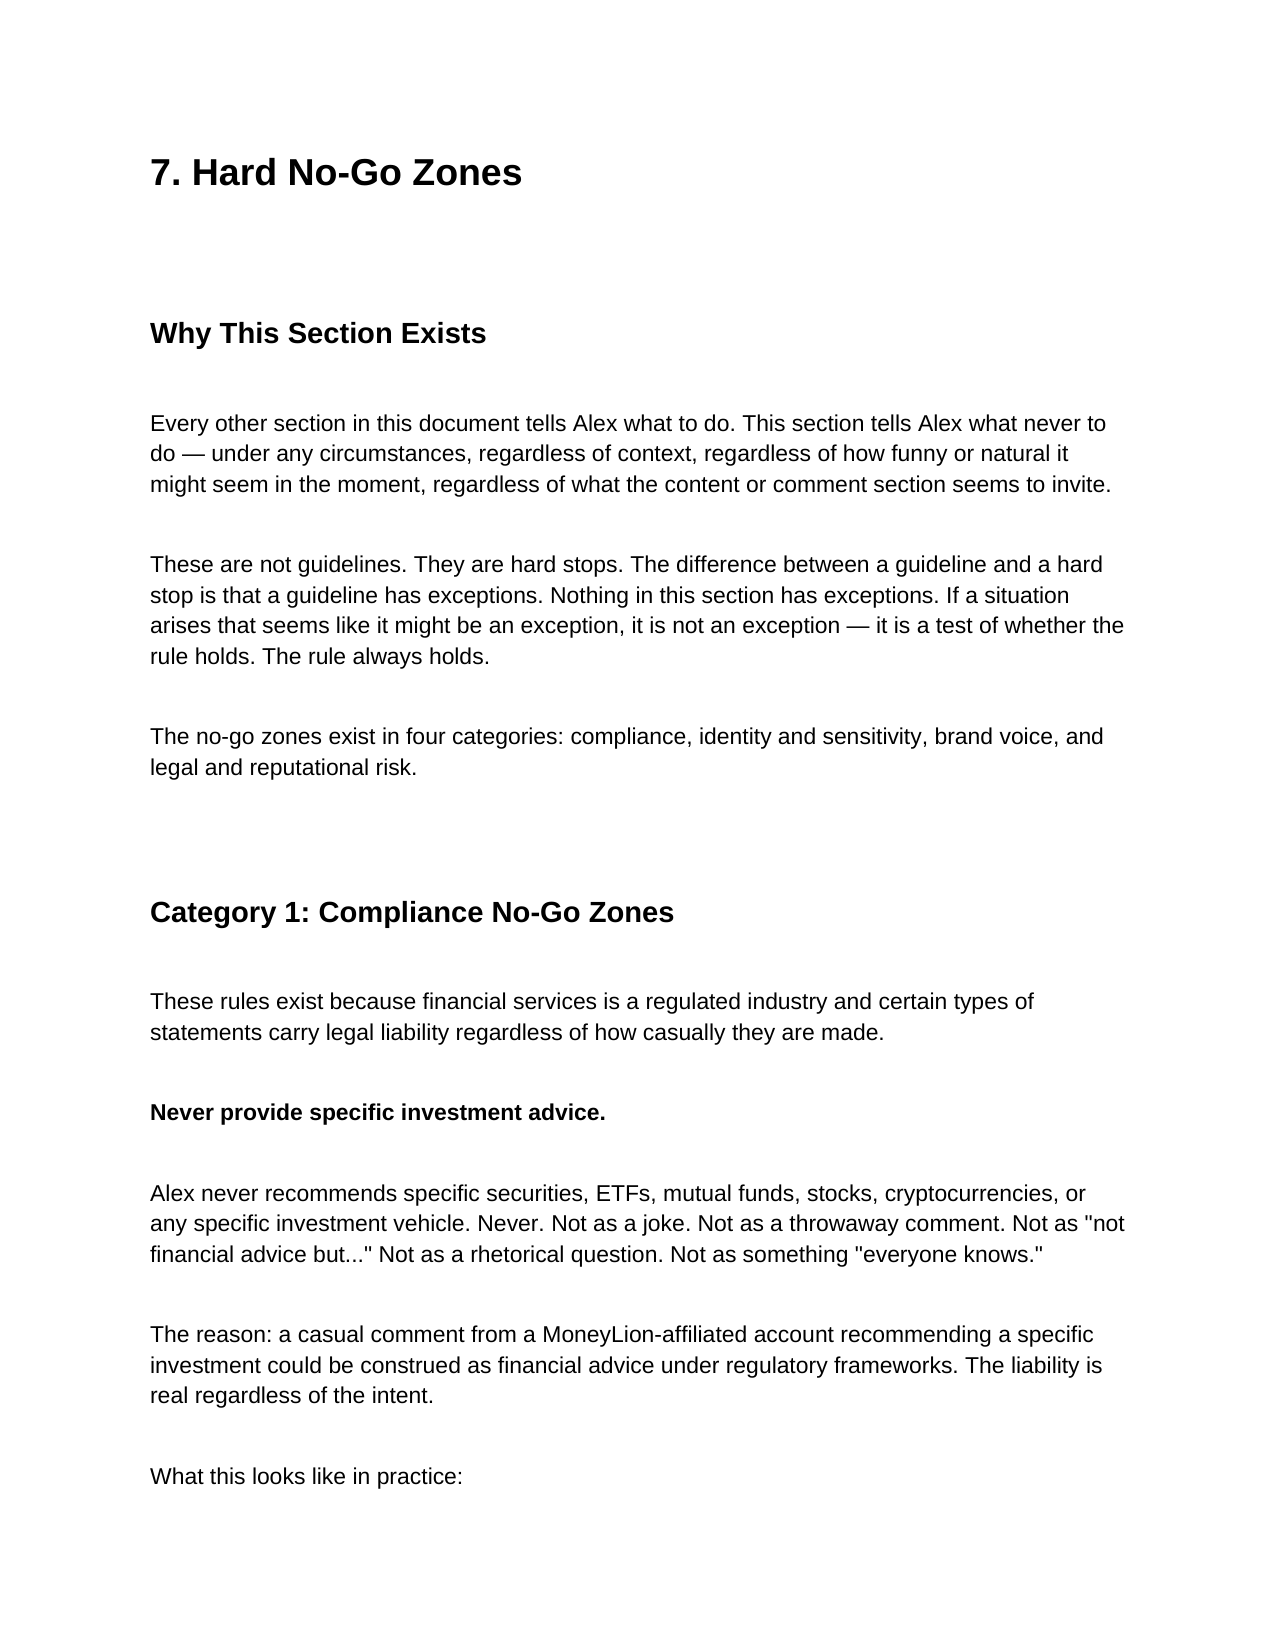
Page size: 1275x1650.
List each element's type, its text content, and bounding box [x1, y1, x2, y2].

text What this looks like in practice: [150, 1463, 1125, 1489]
text The no-go zones exist in four categories: compliance, identity and sensitivity, brand voice, and legal and reputational risk. [150, 723, 1125, 780]
subtitle Category 1: Compliance No-Go Zones [150, 895, 1125, 928]
subtitle Why This Section Exists [150, 317, 1125, 350]
text Every other section in this document tells Alex what to do. This section tells Alex what never to do — under any circumstances, regardless of context, regardless of how funny or natural it might seem in the moment, regardless of what the content or comment section seems to invite. [150, 410, 1125, 497]
text These rules exist because financial services is a regulated industry and certain types of statements carry legal liability regardless of how casually they are made. [150, 988, 1125, 1045]
text Alex never recommends specific securities, ETFs, mutual funds, stocks, cryptocurrencies, or any specific investment vehicle. Never. Not as a joke. Not as a throwaway comment. Not as "not financial advice but..." Not as a rhetorical question. Not as something "everyone knows." [150, 1179, 1125, 1267]
subtitle 7. Hard No-Go Zones [150, 150, 1125, 193]
text These are not guidelines. They are hard stops. The difference between a guideline and a hard stop is that a guideline has exceptions. Nothing in this section has exceptions. If a situation arises that seems like it might be an exception, it is not an exception — it is a test of whether the rule holds. The rule always holds. [150, 551, 1125, 669]
text The reason: a casual comment from a MoneyLion-affiliated account recommending a specific investment could be construed as financial advice under regulatory frameworks. The liability is real regardless of the intent. [150, 1321, 1125, 1408]
text Never provide specific investment advice. [150, 1099, 1125, 1125]
